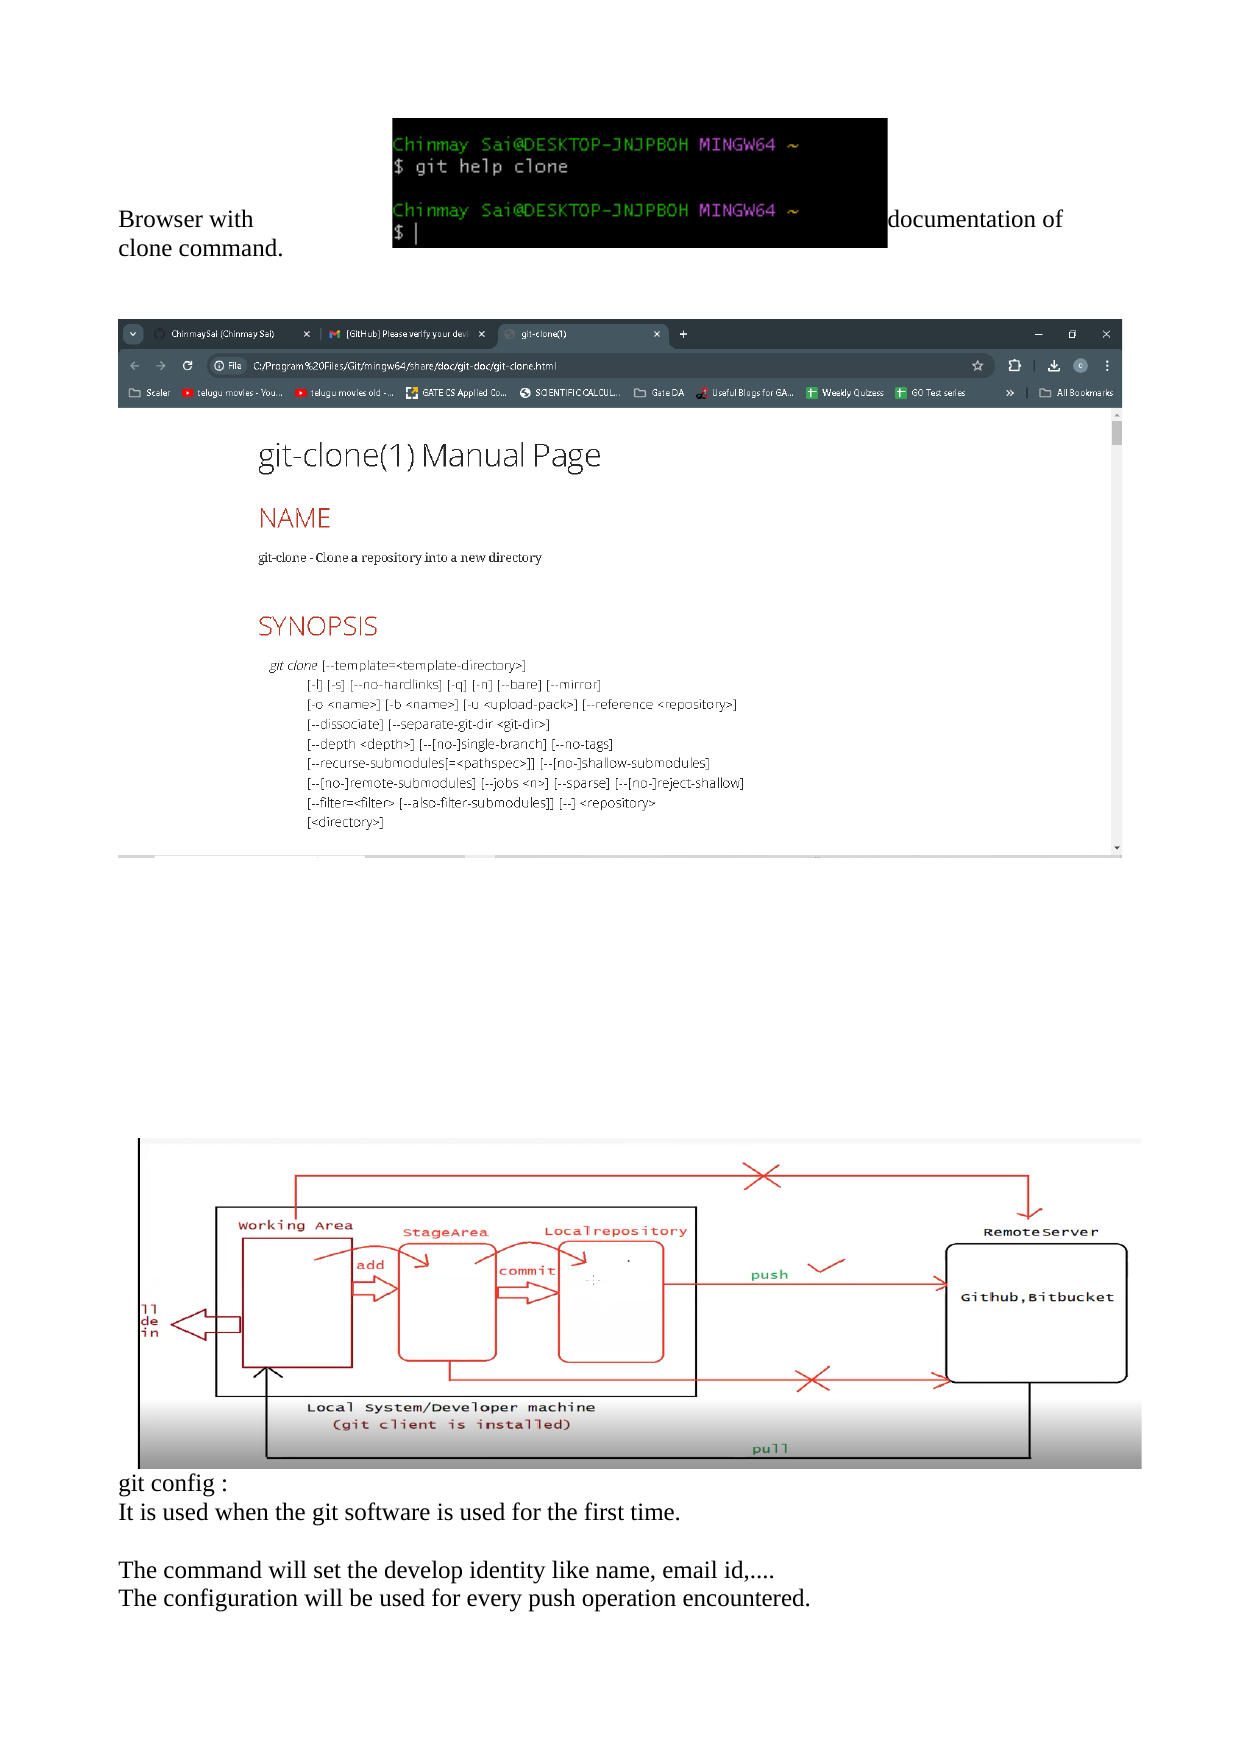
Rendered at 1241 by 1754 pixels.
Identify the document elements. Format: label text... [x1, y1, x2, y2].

text The configuration will be used for every push operation encountered. [118, 1583, 1122, 1612]
text git config : [118, 1146, 1122, 1497]
text It is used when the git software is used for the first time. [118, 1497, 1122, 1526]
text Browser with documentation of clone command. [118, 204, 1122, 262]
text The command will set the develop identity like name, email id,.... [118, 1555, 1122, 1583]
